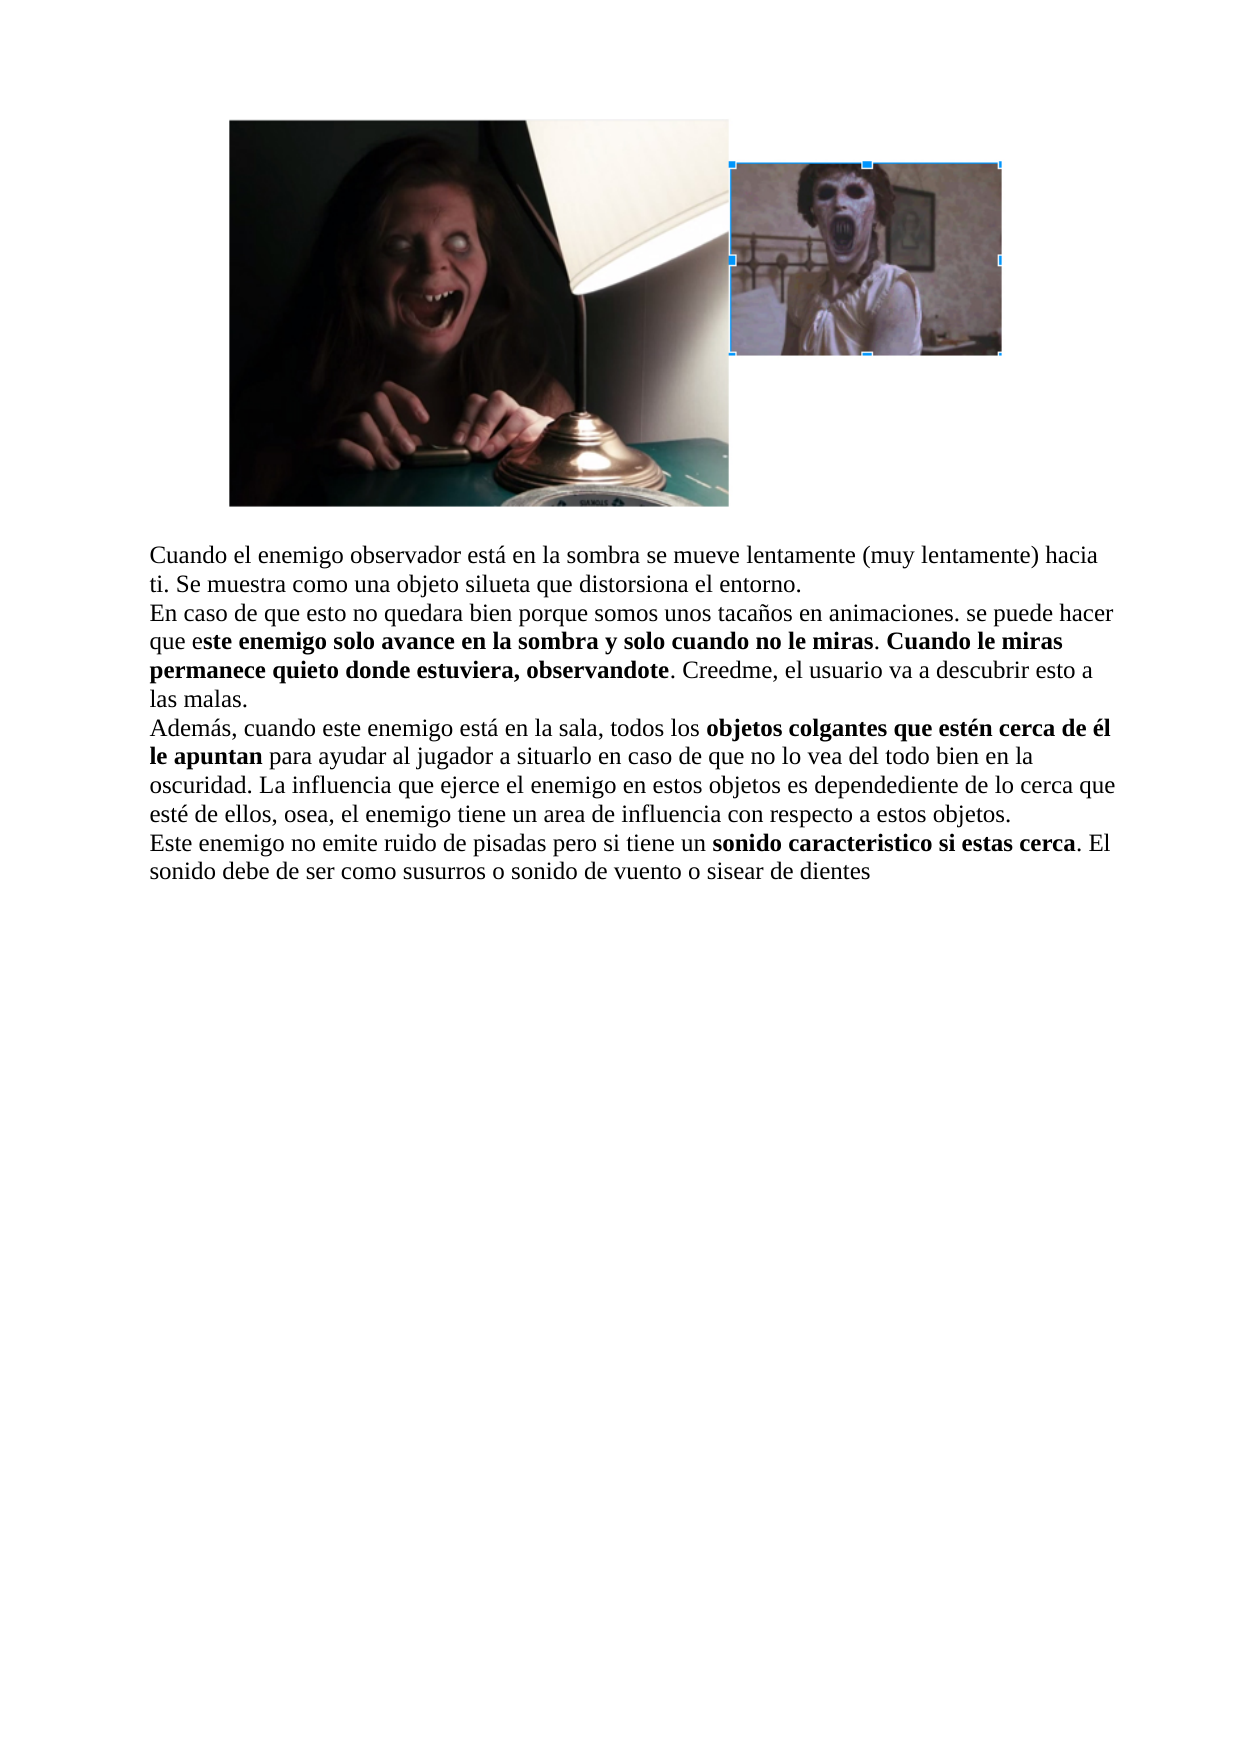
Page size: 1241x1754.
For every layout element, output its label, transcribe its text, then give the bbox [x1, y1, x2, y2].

text Cuando el enemigo observador está en la sombra se mueve lentamente (muy lentamente) hacia ti. Se muestra como una objeto silueta que distorsiona el entorno. [149, 540, 1122, 598]
text En caso de que esto no quedara bien porque somos unos tacaños en animaciones. se puede hacer que este enemigo solo avance en la sombra y solo cuando no le miras. Cuando le miras permanece quieto donde estuviera, observandote. Creedme, el usuario va a descubrir esto a las malas. [149, 598, 1122, 713]
picture [229, 118, 1011, 512]
text Además, cuando este enemigo está en la sala, todos los objetos colgantes que estén cerca de él le apuntan para ayudar al jugador a situarlo en caso de que no lo vea del todo bien en la oscuridad. La influencia que ejerce el enemigo en estos objetos es dependediente de lo cerca que esté de ellos, osea, el enemigo tiene un area de influencia con respecto a estos objetos. [149, 713, 1122, 828]
text Este enemigo no emite ruido de pisadas pero si tiene un sonido caracteristico si estas cerca. El sonido debe de ser como susurros o sonido de vuento o sisear de dientes [149, 828, 1122, 885]
